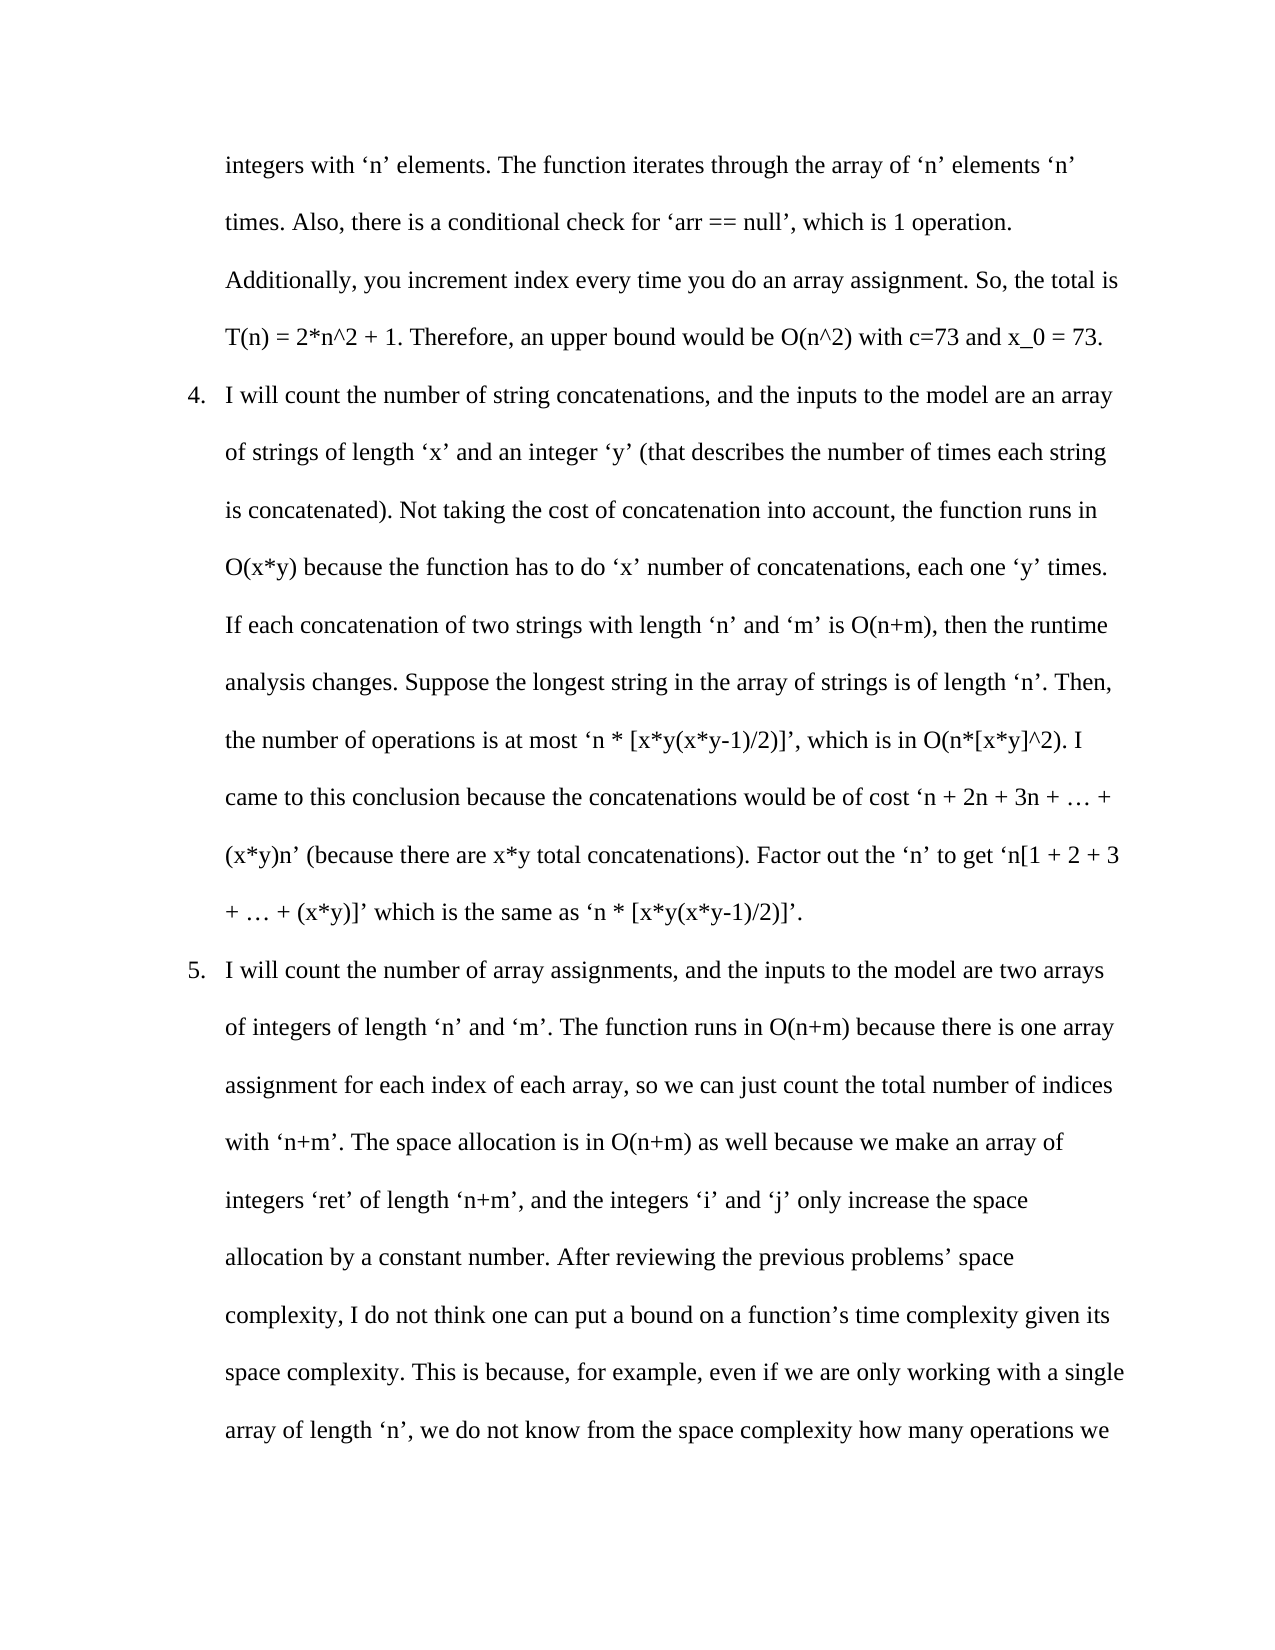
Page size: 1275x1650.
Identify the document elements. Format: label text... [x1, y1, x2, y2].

list integers with ‘n’ elements. The function iterates through the array of ‘n’ elements ‘n’ times. Also, there is a conditional check for ‘arr == null’, which is 1 operation. Additionally, you increment index every time you do an array assignment. So, the total is T(n) = 2*n^2 + 1. Therefore, an upper bound would be O(n^2) with c=73 and x_0 = 73. [187, 150, 1125, 351]
list I will count the number of string concatenations, and the inputs to the model are an array of strings of length ‘x’ and an integer ‘y’ (that describes the number of times each string is concatenated). Not taking the cost of concatenation into account, the function runs in O(x*y) because the function has to do ‘x’ number of concatenations, each one ‘y’ times. If each concatenation of two strings with length ‘n’ and ‘m’ is O(n+m), then the runtime analysis changes. Suppose the longest string in the array of strings is of length ‘n’. Then, the number of operations is at most ‘n * [x*y(x*y-1)/2)]’, which is in O(n*[x*y]^2). I came to this conclusion because the concatenations would be of cost ‘n + 2n + 3n + … + (x*y)n’ (because there are x*y total concatenations). Factor out the ‘n’ to get ‘n[1 + 2 + 3 + … + (x*y)]’ which is the same as ‘n * [x*y(x*y-1)/2)]’. [187, 380, 1125, 926]
list I will count the number of array assignments, and the inputs to the model are two arrays of integers of length ‘n’ and ‘m’. The function runs in O(n+m) because there is one array assignment for each index of each array, so we can just count the total number of indices with ‘n+m’. The space allocation is in O(n+m) as well because we make an array of integers ‘ret’ of length ‘n+m’, and the integers ‘i’ and ‘j’ only increase the space allocation by a constant number. After reviewing the previous problems’ space complexity, I do not think one can put a bound on a function’s time complexity given its space complexity. This is because, for example, even if we are only working with a single array of length ‘n’, we do not know from the space complexity how many operations we [187, 955, 1125, 1444]
